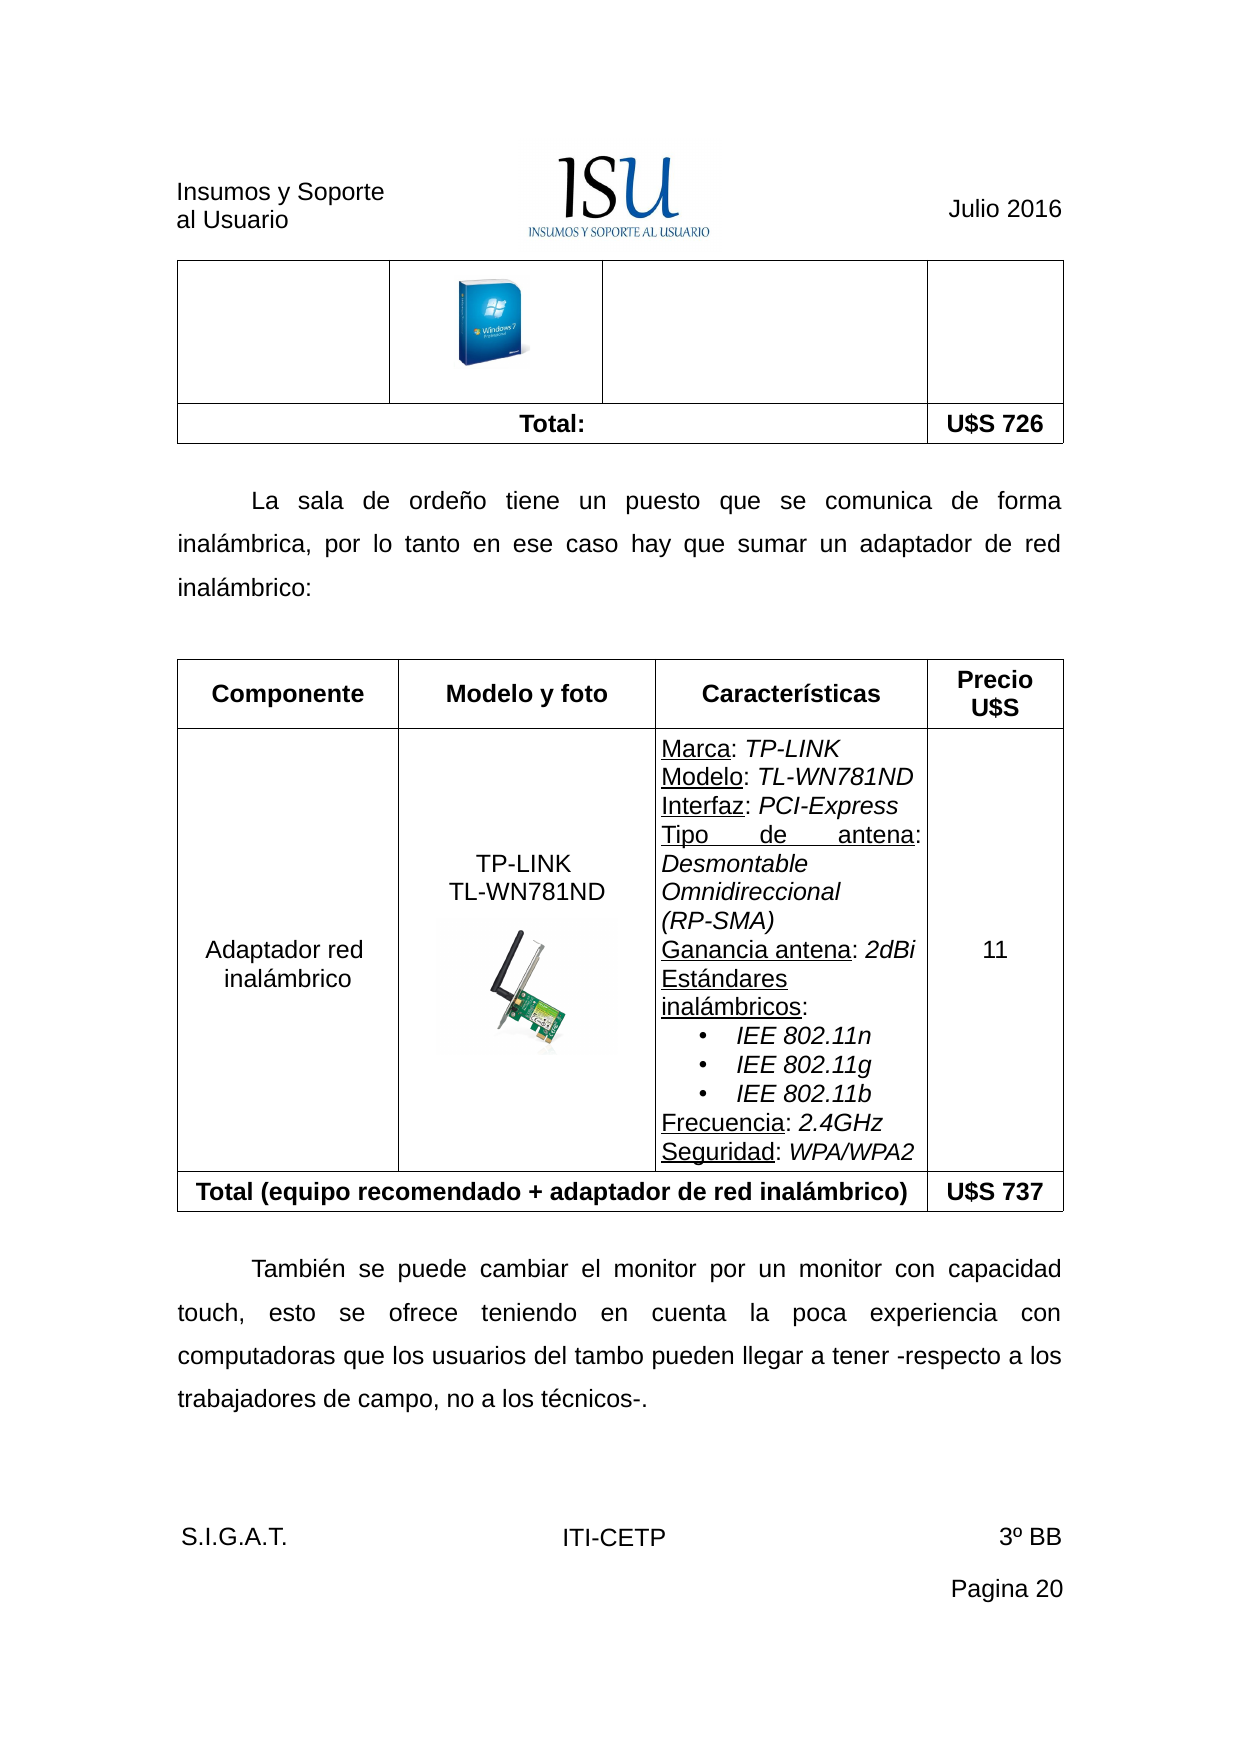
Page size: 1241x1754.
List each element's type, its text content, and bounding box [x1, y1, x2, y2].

table_header Precio U$S [928, 660, 1063, 728]
table_header Características [656, 660, 927, 728]
table_cell Total (equipo recomendado + adaptador de red inalámbrico) [178, 1172, 927, 1211]
table_cell [390, 261, 602, 403]
text La sala de ordeño tiene un puesto que se comunica de forma inalámbrica, por lo tanto en ese caso hay que sumar un adaptador de red inalámbrico: [177, 486, 1063, 601]
table_cell Marca: TP-LINK Modelo: TL-WN781ND Interfaz: PCI-Express Tipo de antena: Desmontable Omnidireccional (RP-SMA) Ganancia antena: 2dBi Estándares inalámbricos: IEE 802.11n IEE 802.11g IEE 802.11b Frecuencia: 2.4GHz Seguridad: WPA/WPA2 [656, 729, 927, 1171]
text También se puede cambiar el monitor por un monitor con capacidad touch, esto se ofrece teniendo en cuenta la poca experiencia con computadoras que los usuarios del tambo pueden llegar a tener -respecto a los trabajadores de campo, no a los técnicos-. [177, 1254, 1063, 1413]
table_cell 11 [928, 729, 1063, 1171]
table_cell U$S 726 [928, 404, 1063, 443]
table_cell TP-LINK TL-WN781ND [399, 729, 655, 1171]
picture [436, 918, 618, 1055]
picture [453, 275, 531, 369]
table_header Modelo y foto [399, 660, 655, 728]
table_cell [928, 261, 1063, 403]
table_cell U$S 737 [928, 1172, 1063, 1211]
picture [517, 138, 723, 252]
table_cell [603, 261, 927, 403]
table_cell Adaptador red inalámbrico [178, 729, 398, 1171]
table_cell [178, 261, 389, 403]
table_header Componente [178, 660, 398, 728]
table_cell Total: [178, 404, 927, 443]
